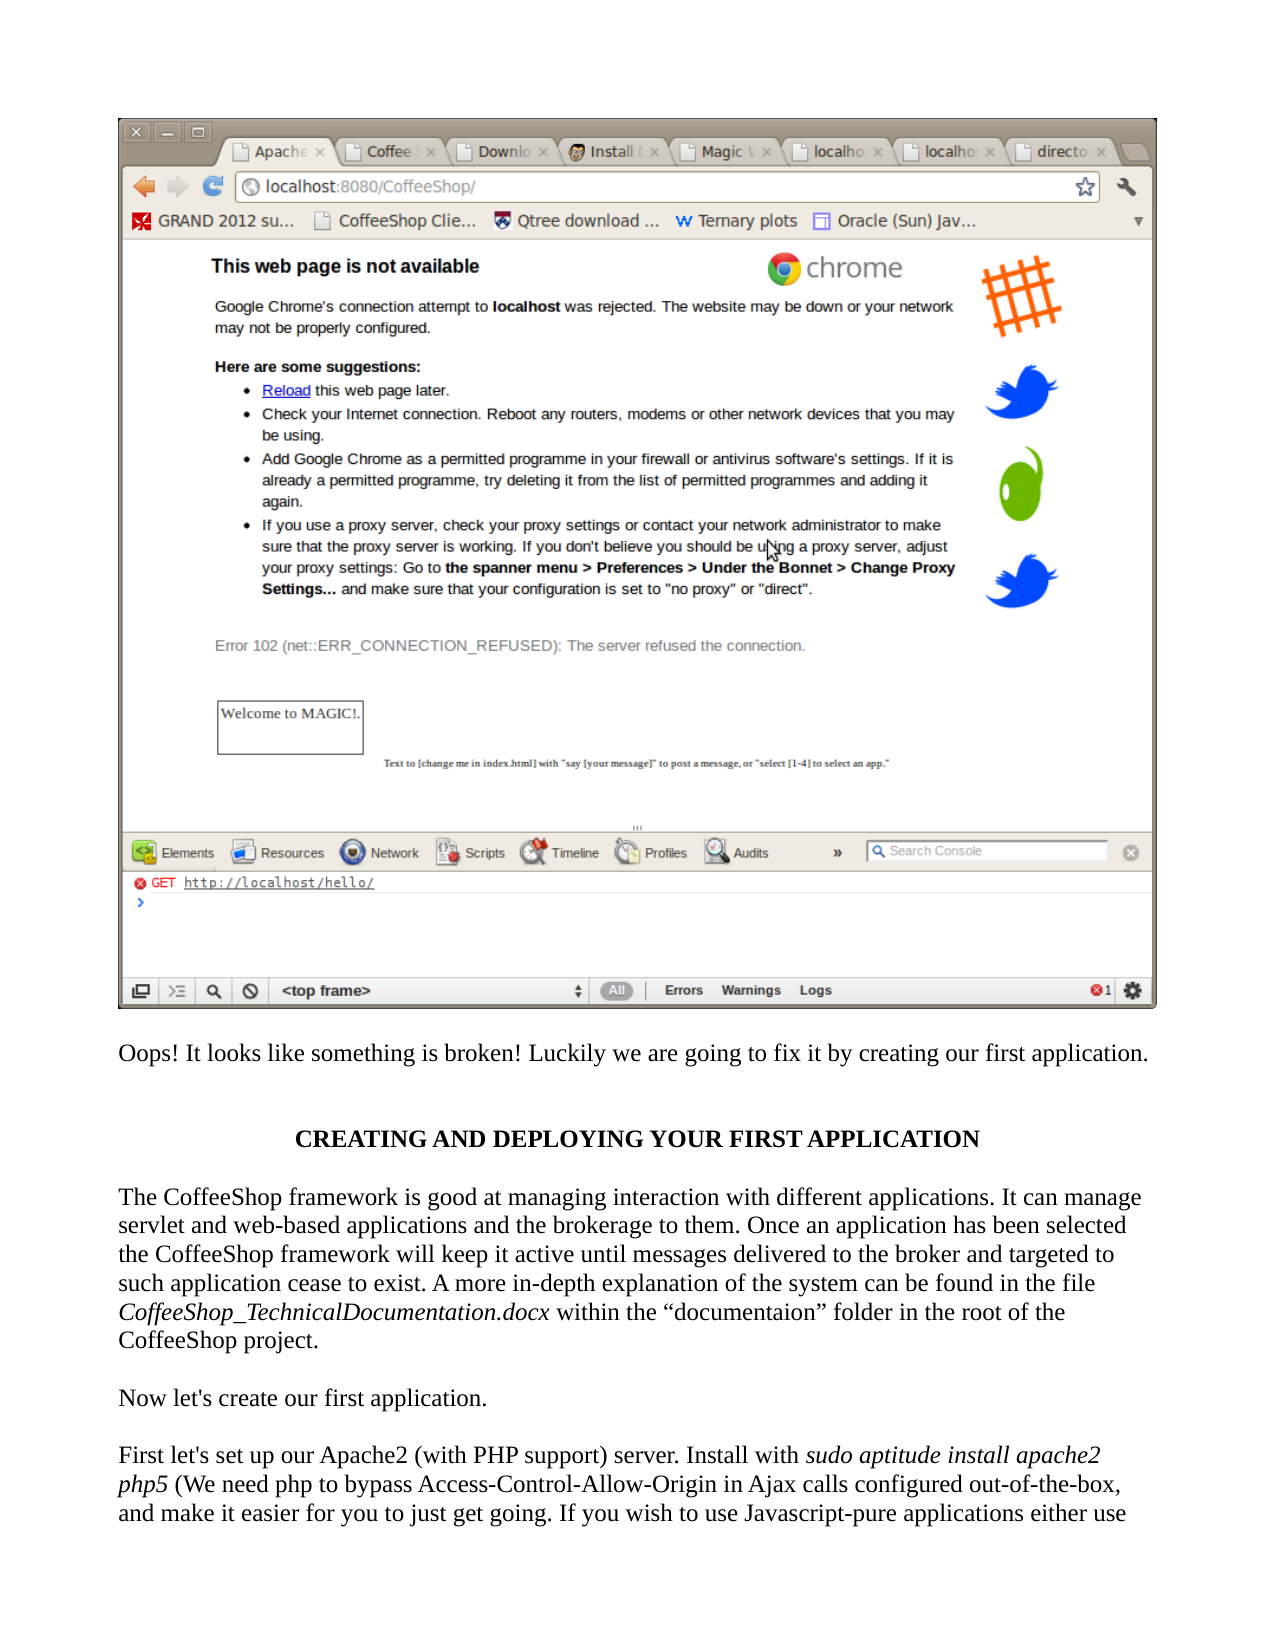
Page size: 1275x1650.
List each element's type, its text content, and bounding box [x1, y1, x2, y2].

text Oops! It looks like something is broken! Luckily we are going to fix it by creating our first application. [118, 1038, 1157, 1067]
text CREATING AND DEPLOYING YOUR FIRST APPLICATION [118, 1124, 1157, 1153]
text Now let's create our first application. [118, 1383, 1157, 1412]
text First let's set up our Apache2 (with PHP support) server. Install with sudo aptitude install apache2 php5 (We need php to bypass Access-Control-Allow-Origin in Ajax calls configured out-of-the-box, and make it easier for you to just get going. If you wish to use Javascript-pure applications either use [118, 1440, 1157, 1527]
text The CoffeeShop framework is good at managing interaction with different applications. It can manage servlet and web-based applications and the brokerage to them. Once an application has been selected the CoffeeShop framework will keep it active until messages delivered to the broker and targeted to such application cease to exist. A more in-depth explanation of the system can be found in the file CoffeeShop_TechnicalDocumentation.docx within the “documentaion” folder in the root of the CoffeeShop project. [118, 1182, 1157, 1354]
picture [118, 118, 1157, 1009]
